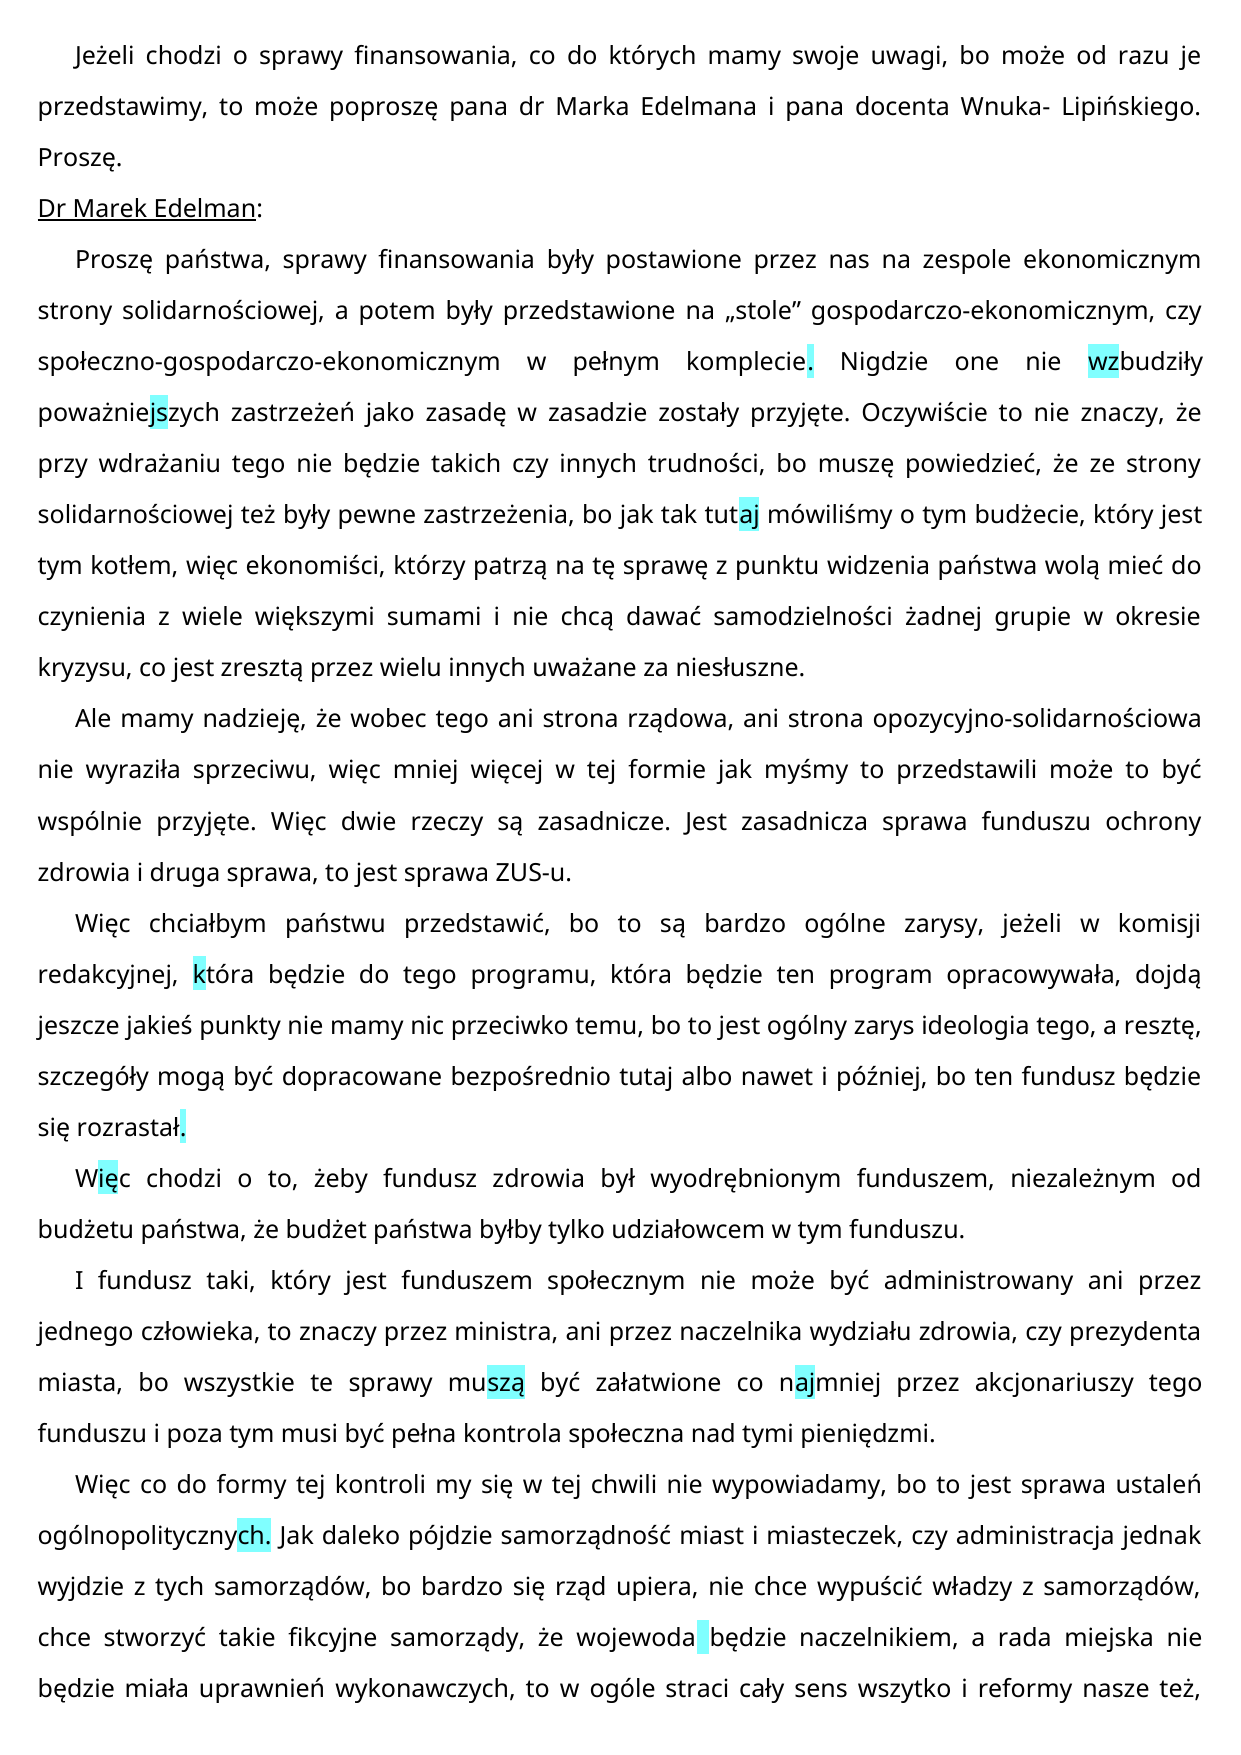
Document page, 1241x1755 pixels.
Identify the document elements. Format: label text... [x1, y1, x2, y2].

text Proszę państwa, sprawy finansowania były postawione przez nas na zespole ekonomicznym strony solidarnościowej, a potem były przedstawione na „stole” gospodarczo-ekonomicznym, czy społeczno-gospodarczo-ekonomicznym w pełnym komplecie. Nigdzie one nie wzbudziły poważniejszych zastrzeżeń jako zasadę w zasadzie zostały przyjęte. Oczywiście to nie znaczy, że przy wdrażaniu tego nie będzie takich czy innych trudności, bo muszę powiedzieć, że ze strony solidarnościowej też były pewne zastrzeżenia, bo jak tak tutaj mówiliśmy o tym budżecie, który jest tym kotłem, więc ekonomiści, którzy patrzą na tę sprawę z punktu widzenia państwa wolą mieć do czynienia z wiele większymi sumami i nie chcą dawać samodzielności żadnej grupie w okresie kryzysu, co jest zresztą przez wielu innych uważane za niesłuszne. [37, 242, 1203, 684]
text Jeżeli chodzi o sprawy finansowania, co do których mamy swoje uwagi, bo może od razu je przedstawimy, to może poproszę pana dr Marka Edelmana i pana docenta Wnuka- Lipińskiego. Proszę. [37, 37, 1203, 174]
text Więc chciałbym państwu przedstawić, bo to są bardzo ogólne zarysy, jeżeli w komisji redakcyjnej, która będzie do tego programu, która będzie ten program opracowywała, dojdą jeszcze jakieś punkty nie mamy nic przeciwko temu, bo to jest ogólny zarys ideologia tego, a resztę, szczegóły mogą być dopracowane bezpośrednio tutaj albo nawet i później, bo ten fundusz będzie się rozrastał. [37, 905, 1203, 1143]
text Ale mamy nadzieję, że wobec tego ani strona rządowa, ani strona opozycyjno-solidarnościowa nie wyraziła sprzeciwu, więc mniej więcej w tej formie jak myśmy to przedstawili może to być wspólnie przyjęte. Więc dwie rzeczy są zasadnicze. Jest zasadnicza sprawa funduszu ochrony zdrowia i druga sprawa, to jest sprawa ZUS-u. [37, 701, 1203, 888]
text Więc co do formy tej kontroli my się w tej chwili nie wypowiadamy, bo to jest sprawa ustaleń ogólnopolitycznych. Jak daleko pójdzie samorządność miast i miasteczek, czy administracja jednak wyjdzie z tych samorządów, bo bardzo się rząd upiera, nie chce wypuścić władzy z samorządów, chce stworzyć takie fikcyjne samorządy, że wojewoda będzie naczelnikiem, a rada miejska nie będzie miała uprawnień wykonawczych, to w ogóle straci cały sens wszytko i reformy nasze też, [37, 1467, 1203, 1705]
text I fundusz taki, który jest funduszem społecznym nie może być administrowany ani przez jednego człowieka, to znaczy przez ministra, ani przez naczelnika wydziału zdrowia, czy prezydenta miasta, bo wszystkie te sprawy muszą być załatwione co najmniej przez akcjonariuszy tego funduszu i poza tym musi być pełna kontrola społeczna nad tymi pieniędzmi. [37, 1262, 1203, 1450]
text Więc chodzi o to, żeby fundusz zdrowia był wyodrębnionym funduszem, niezależnym od budżetu państwa, że budżet państwa byłby tylko udziałowcem w tym funduszu. [37, 1160, 1203, 1246]
text Dr Marek Edelman: [37, 191, 1203, 225]
